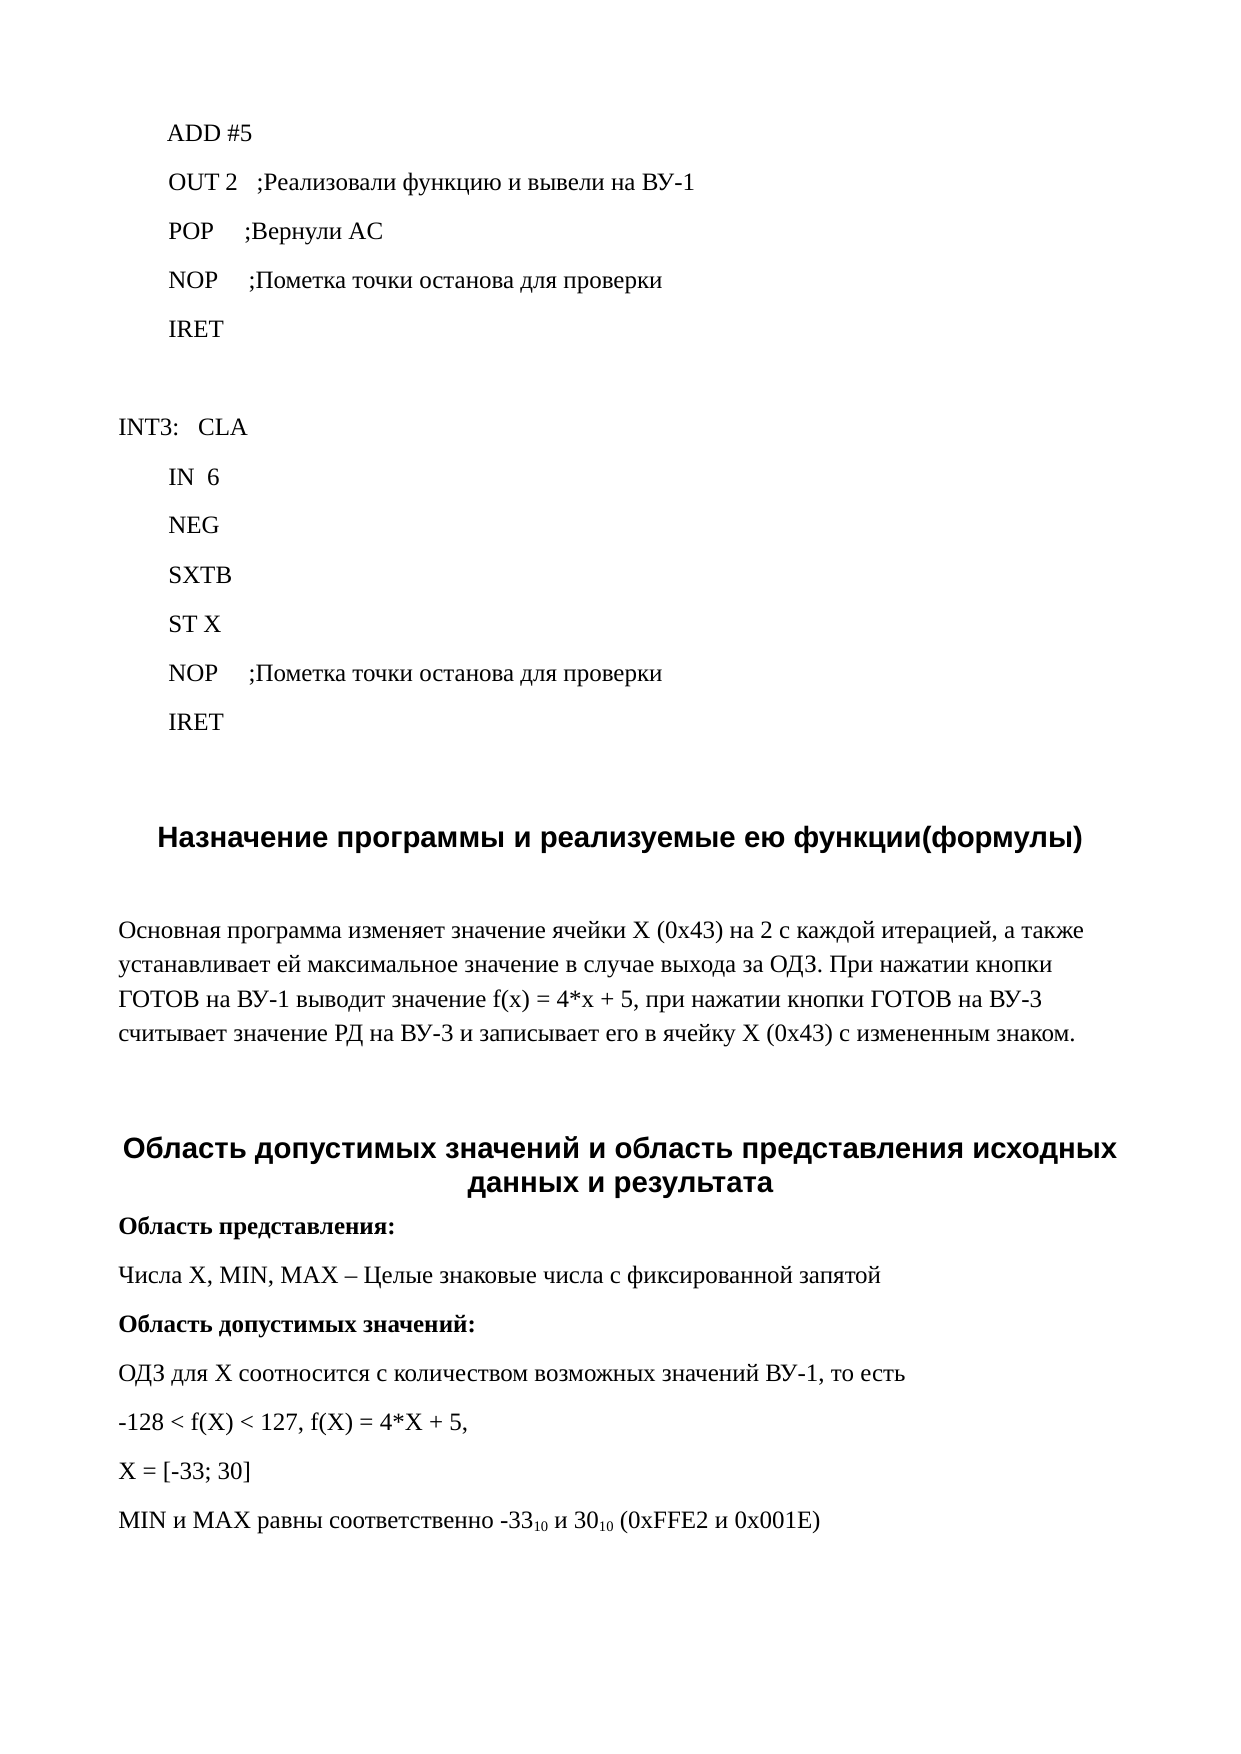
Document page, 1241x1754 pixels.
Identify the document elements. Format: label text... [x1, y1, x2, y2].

text Числа X, MIN, MAX – Целые знаковые числа с фиксированной запятой [118, 1260, 1122, 1289]
text X = [-33; 30] [118, 1456, 1122, 1485]
text Основная программа изменяет значение ячейки X (0x43) на 2 с каждой итерацией, а также устанавливает ей максимальное значение в случае выхода за ОДЗ. При нажатии кнопки ГОТОВ на ВУ-1 выводит значение f(x) = 4*x + 5, при нажатии кнопки ГОТОВ на ВУ-3 считывает значение РД на ВУ-3 и записывает его в ячейку X (0x43) c измененным знаком. [118, 915, 1122, 1047]
text NOP ;Пометка точки останова для проверки [118, 265, 1122, 294]
text OUT 2 ;Реализовали функцию и вывели на ВУ-1 [118, 167, 1122, 196]
text Область допустимых значений: [118, 1309, 1122, 1338]
text ST X [118, 609, 1122, 637]
text IRET [118, 314, 1122, 343]
text -128 < f(X) < 127, f(X) = 4*X + 5, [118, 1407, 1122, 1436]
text ADD #5 [118, 118, 1122, 147]
text INT3: CLA [118, 412, 1122, 441]
subtitle Область допустимых значений и область представления исходных данных и результата [118, 1131, 1122, 1198]
text MIN и MAX равны соответственно -3310 и 3010 (0xFFE2 и 0x001E) [118, 1505, 1122, 1534]
text IN 6 [118, 462, 1122, 490]
text SXTB [118, 560, 1122, 588]
text NOP ;Пометка точки останова для проверки [118, 658, 1122, 687]
text IRET [118, 707, 1122, 736]
text ОДЗ для X соотносится с количеством возможных значений ВУ-1, то есть [118, 1358, 1122, 1387]
text POP ;Вернули AC [118, 216, 1122, 245]
text NEG [118, 511, 1122, 539]
subtitle Назначение программы и реализуемые ею функции(формулы) [118, 819, 1122, 853]
text Область представления: [118, 1211, 1122, 1240]
